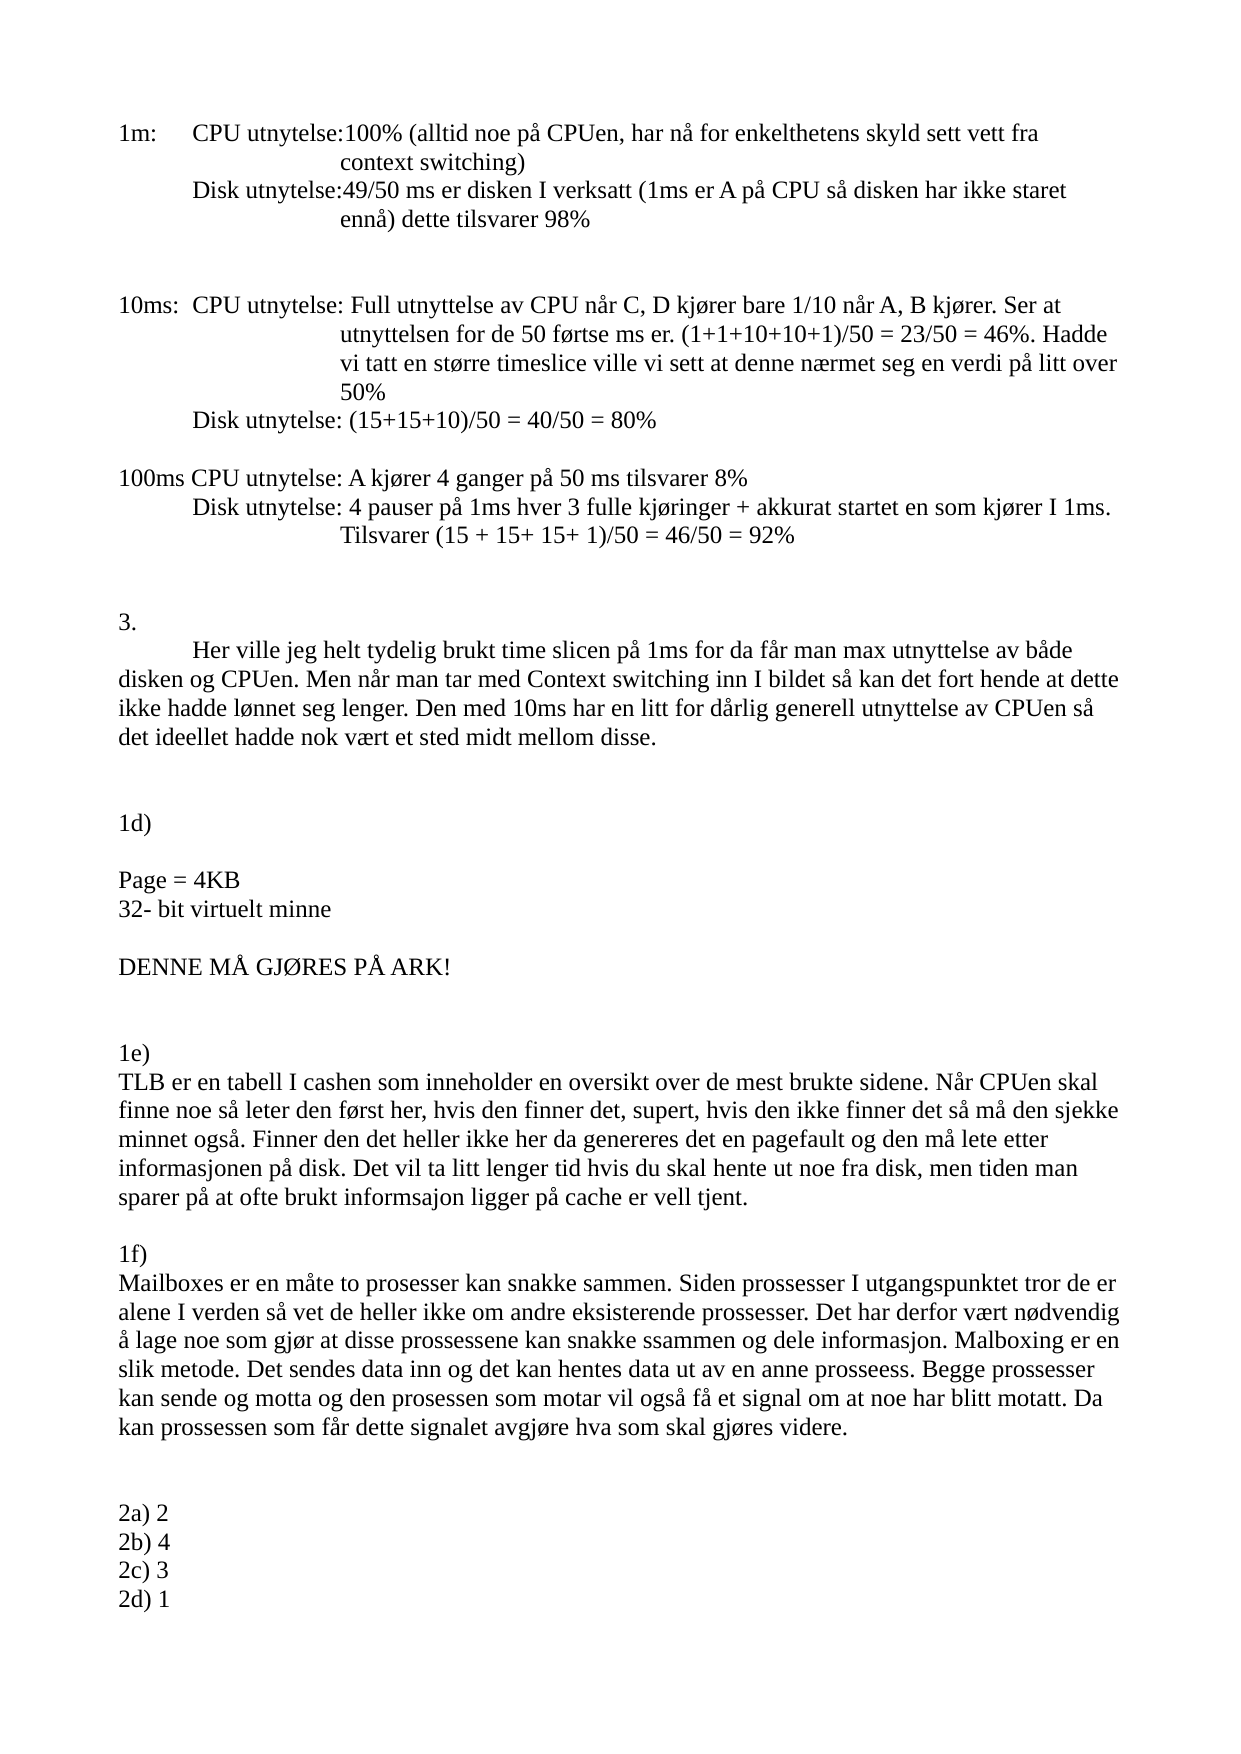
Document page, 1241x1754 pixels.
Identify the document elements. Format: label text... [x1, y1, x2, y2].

text 1d) [118, 808, 1122, 837]
text 1m: CPU utnytelse:100% (alltid noe på CPUen, har nå for enkelthetens skyld sett vett fra context switching) [118, 118, 1122, 176]
text 10ms: CPU utnytelse: Full utnyttelse av CPU når C, D kjører bare 1/10 når A, B kjører. Ser at utnyttelsen for de 50 førtse ms er. (1+1+10+10+1)/50 = 23/50 = 46%. Hadde vi tatt en større timeslice ville vi sett at denne nærmet seg en verdi på litt over 50% [118, 291, 1122, 406]
text Page = 4KB [118, 866, 1122, 894]
text Disk utnytelse:49/50 ms er disken I verksatt (1ms er A på CPU så disken har ikke staret ennå) dette tilsvarer 98% [118, 176, 1122, 233]
text 1e) [118, 1038, 1122, 1067]
text 2b) 4 [118, 1527, 1122, 1556]
text TLB er en tabell I cashen som inneholder en oversikt over de mest brukte sidene. Når CPUen skal finne noe så leter den først her, hvis den finner det, supert, hvis den ikke finner det så må den sjekke minnet også. Finner den det heller ikke her da genereres det en pagefault og den må lete etter informasjonen på disk. Det vil ta litt lenger tid hvis du skal hente ut noe fra disk, men tiden man sparer på at ofte brukt informsajon ligger på cache er vell tjent. [118, 1067, 1122, 1211]
text 2c) 3 [118, 1556, 1122, 1584]
text 2a) 2 [118, 1498, 1122, 1527]
text 2d) 1 [118, 1584, 1122, 1613]
text DENNE MÅ GJØRES PÅ ARK! [118, 952, 1122, 981]
text Disk utnytelse: (15+15+10)/50 = 40/50 = 80% [118, 406, 1122, 434]
text Disk utnytelse: 4 pauser på 1ms hver 3 fulle kjøringer + akkurat startet en som kjører I 1ms. Tilsvarer (15 + 15+ 15+ 1)/50 = 46/50 = 92% [118, 492, 1122, 549]
text Her ville jeg helt tydelig brukt time slicen på 1ms for da får man max utnyttelse av både disken og CPUen. Men når man tar med Context switching inn I bildet så kan det fort hende at dette ikke hadde lønnet seg lenger. Den med 10ms har en litt for dårlig generell utnyttelse av CPUen så det ideellet hadde nok vært et sted midt mellom disse. [118, 636, 1122, 751]
text 3. [118, 607, 1122, 636]
text 32- bit virtuelt minne [118, 894, 1122, 923]
text Mailboxes er en måte to prosesser kan snakke sammen. Siden prossesser I utgangspunktet tror de er alene I verden så vet de heller ikke om andre eksisterende prossesser. Det har derfor vært nødvendig å lage noe som gjør at disse prossessene kan snakke ssammen og dele informasjon. Malboxing er en slik metode. Det sendes data inn og det kan hentes data ut av en anne prosseess. Begge prossesser kan sende og motta og den prosessen som motar vil også få et signal om at noe har blitt motatt. Da kan prossessen som får dette signalet avgjøre hva som skal gjøres videre. [118, 1268, 1122, 1441]
text 100ms CPU utnytelse: A kjører 4 ganger på 50 ms tilsvarer 8% [118, 463, 1122, 492]
text 1f) [118, 1239, 1122, 1268]
